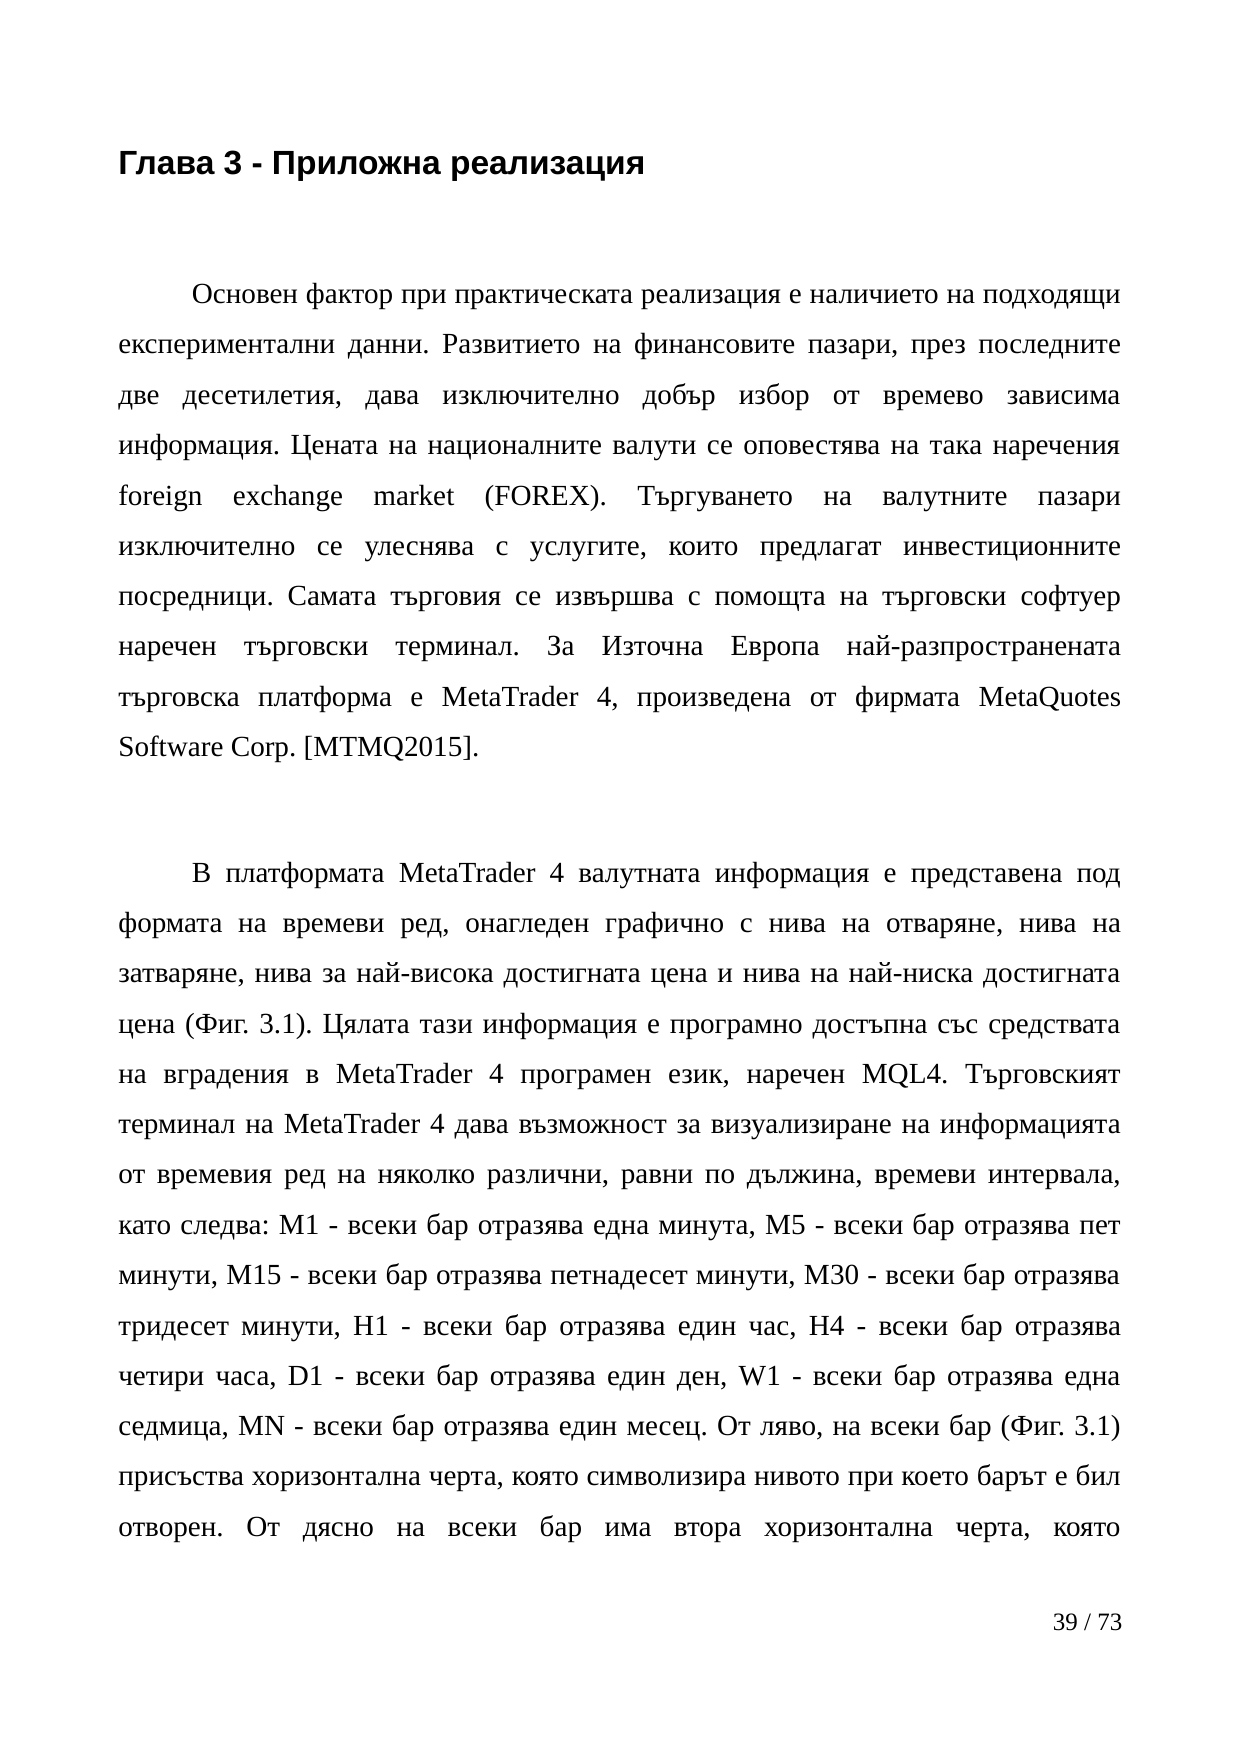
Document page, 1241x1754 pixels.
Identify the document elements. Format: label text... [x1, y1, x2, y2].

subtitle Глава 3 - Приложна реализация [118, 143, 1122, 182]
text Основен фактор при практическата реализация е наличието на подходящи експериментални данни. Развитието на финансовите пазари, през последните две десетилетия, дава изключително добър избор от времево зависима информация. Цената на националните валути се оповестява на така наречения foreign exchange market (FOREX). Търгуването на валутните пазари изключително се улеснява с услугите, които предлагат инвестиционните посредници. Самата търговия се извършва с помощта на търговски софтуер наречен търговски терминал. За Източна Европа най-разпространената търговска платформа е MetaTrader 4, произведена от фирмата MetaQuotes Software Corp. [MTMQ2015]. [118, 276, 1122, 763]
text В платформата MetaTrader 4 валутната информация е представена под формата на времеви ред, онагледен графично с нива на отваряне, нива на затваряне, нива за най-висока достигната цена и нива на най-ниска достигната цена (Фиг. 3.1). Цялата тази информация е програмно достъпна със средствата на вградения в MetaTrader 4 програмен език, наречен MQL4. Търговският терминал на MetaTrader 4 дава възможност за визуализиране на информацията от времевия ред на няколко различни, равни по дължина, времеви интервала, като следва: M1 - всеки бар отразява една минута, М5 - всеки бар отразява пет минути, М15 - всеки бар отразява петнадесет минути, М30 - всеки бар отразява тридесет минути, H1 - всеки бар отразява един час, H4 - всеки бар отразява четири часа, D1 - всеки бар отразява един ден, W1 - всеки бар отразява една седмица, MN - всеки бар отразява един месец. От ляво, на всеки бар (Фиг. 3.1) присъства хоризонтална черта, която символизира нивото при което барът е бил отворен. От дясно на всеки бар има втора хоризонтална черта, която [118, 855, 1122, 1542]
